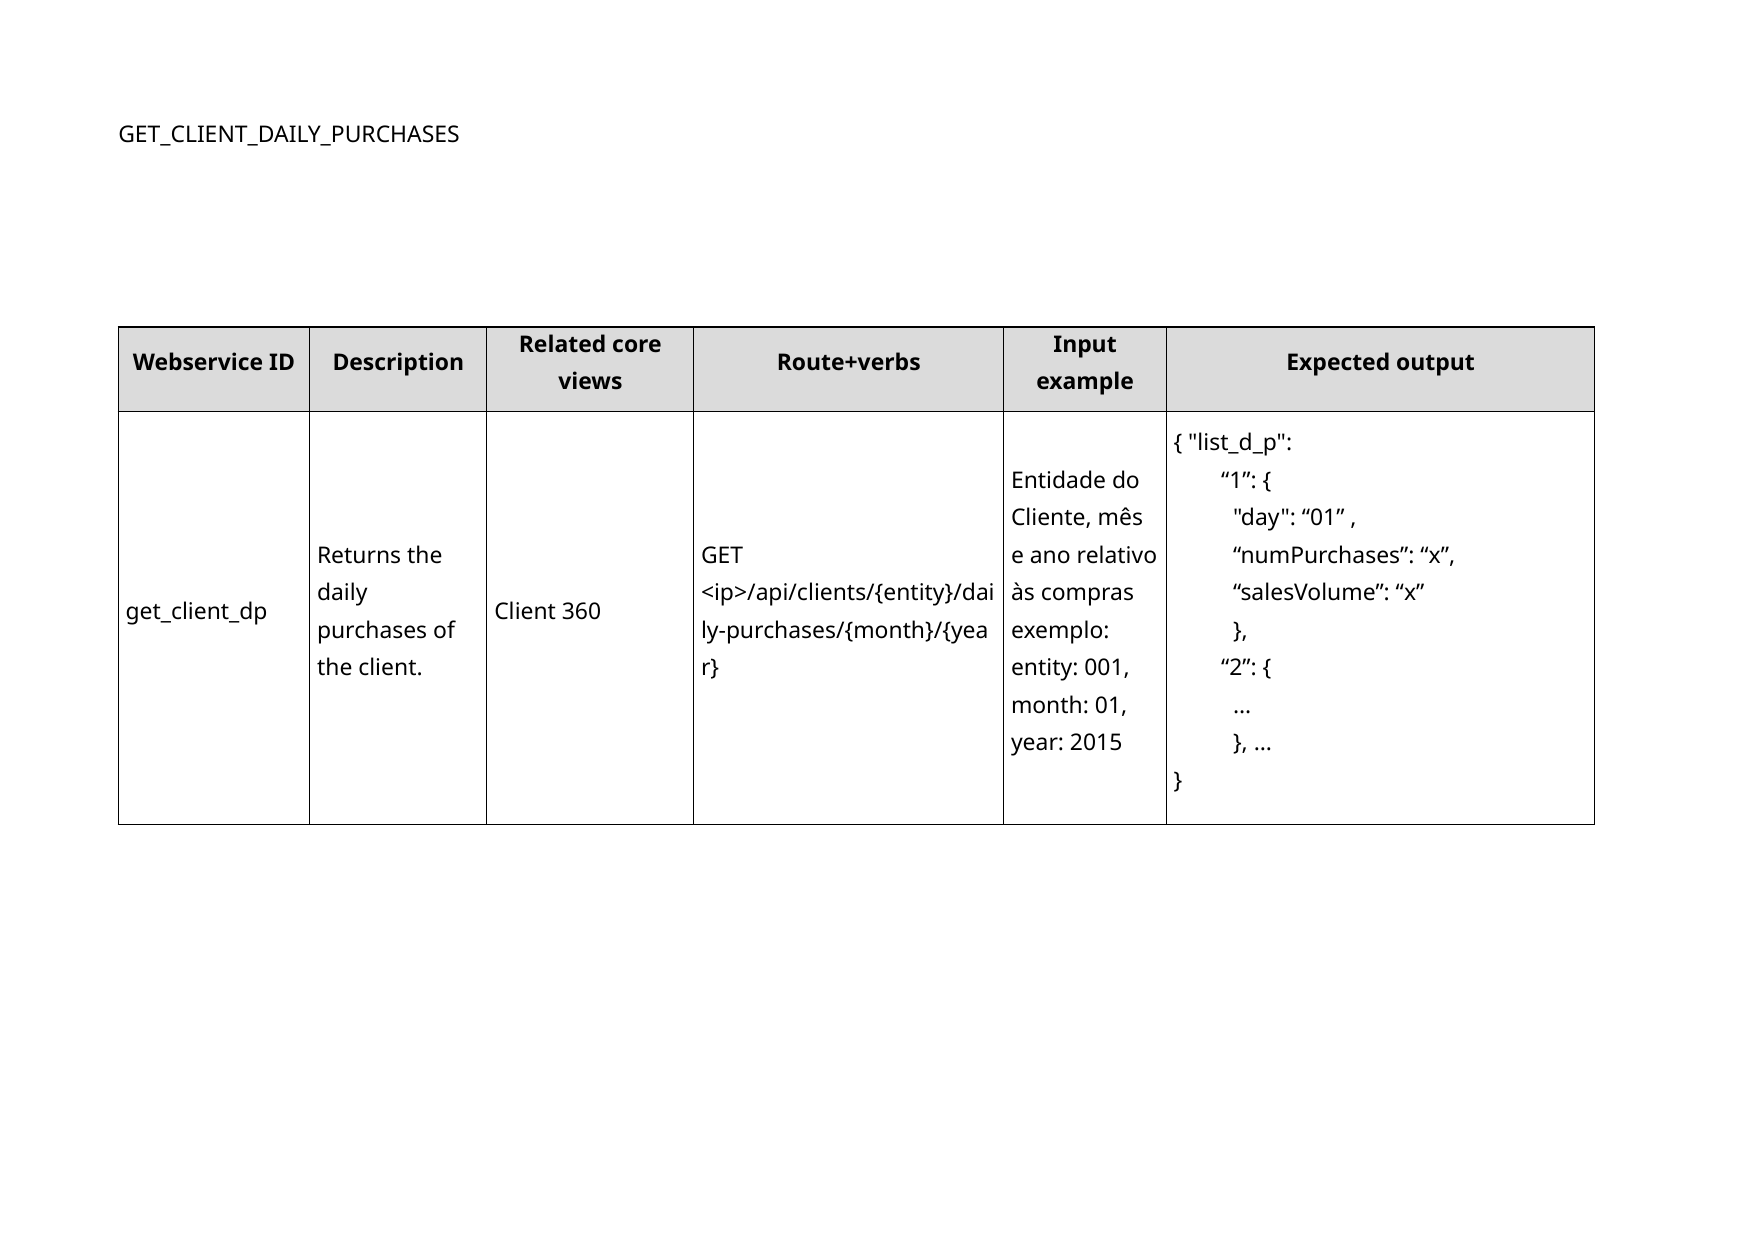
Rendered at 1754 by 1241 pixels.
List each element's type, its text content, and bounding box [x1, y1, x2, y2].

table_header Route+verbs [694, 328, 1003, 411]
table_header Expected output [1167, 328, 1594, 411]
table_cell Returns the daily purchases of the client. [310, 412, 486, 824]
text GET_CLIENT_DAILY_PURCHASES [118, 118, 1636, 149]
table_cell Entidade do Cliente, mês e ano relativo às compras exemplo: entity: 001, month: 01, year: 2015 [1004, 412, 1166, 824]
table_header Input example [1004, 328, 1166, 411]
table_header Webservice ID [119, 328, 309, 411]
table_cell { "list_d_p": “1”: { "day": “01” , “numPurchases”: “x”, “salesVolume”: “x” }, “2”: { … }, … } [1167, 412, 1594, 824]
table_header Related core views [487, 328, 693, 411]
table_cell get_client_dp [119, 412, 309, 824]
table_cell Client 360 [487, 412, 693, 824]
table_cell GET <ip>/api/clients/{entity}/daily-purchases/{month}/{year} [694, 412, 1003, 824]
table_header Description [310, 328, 486, 411]
